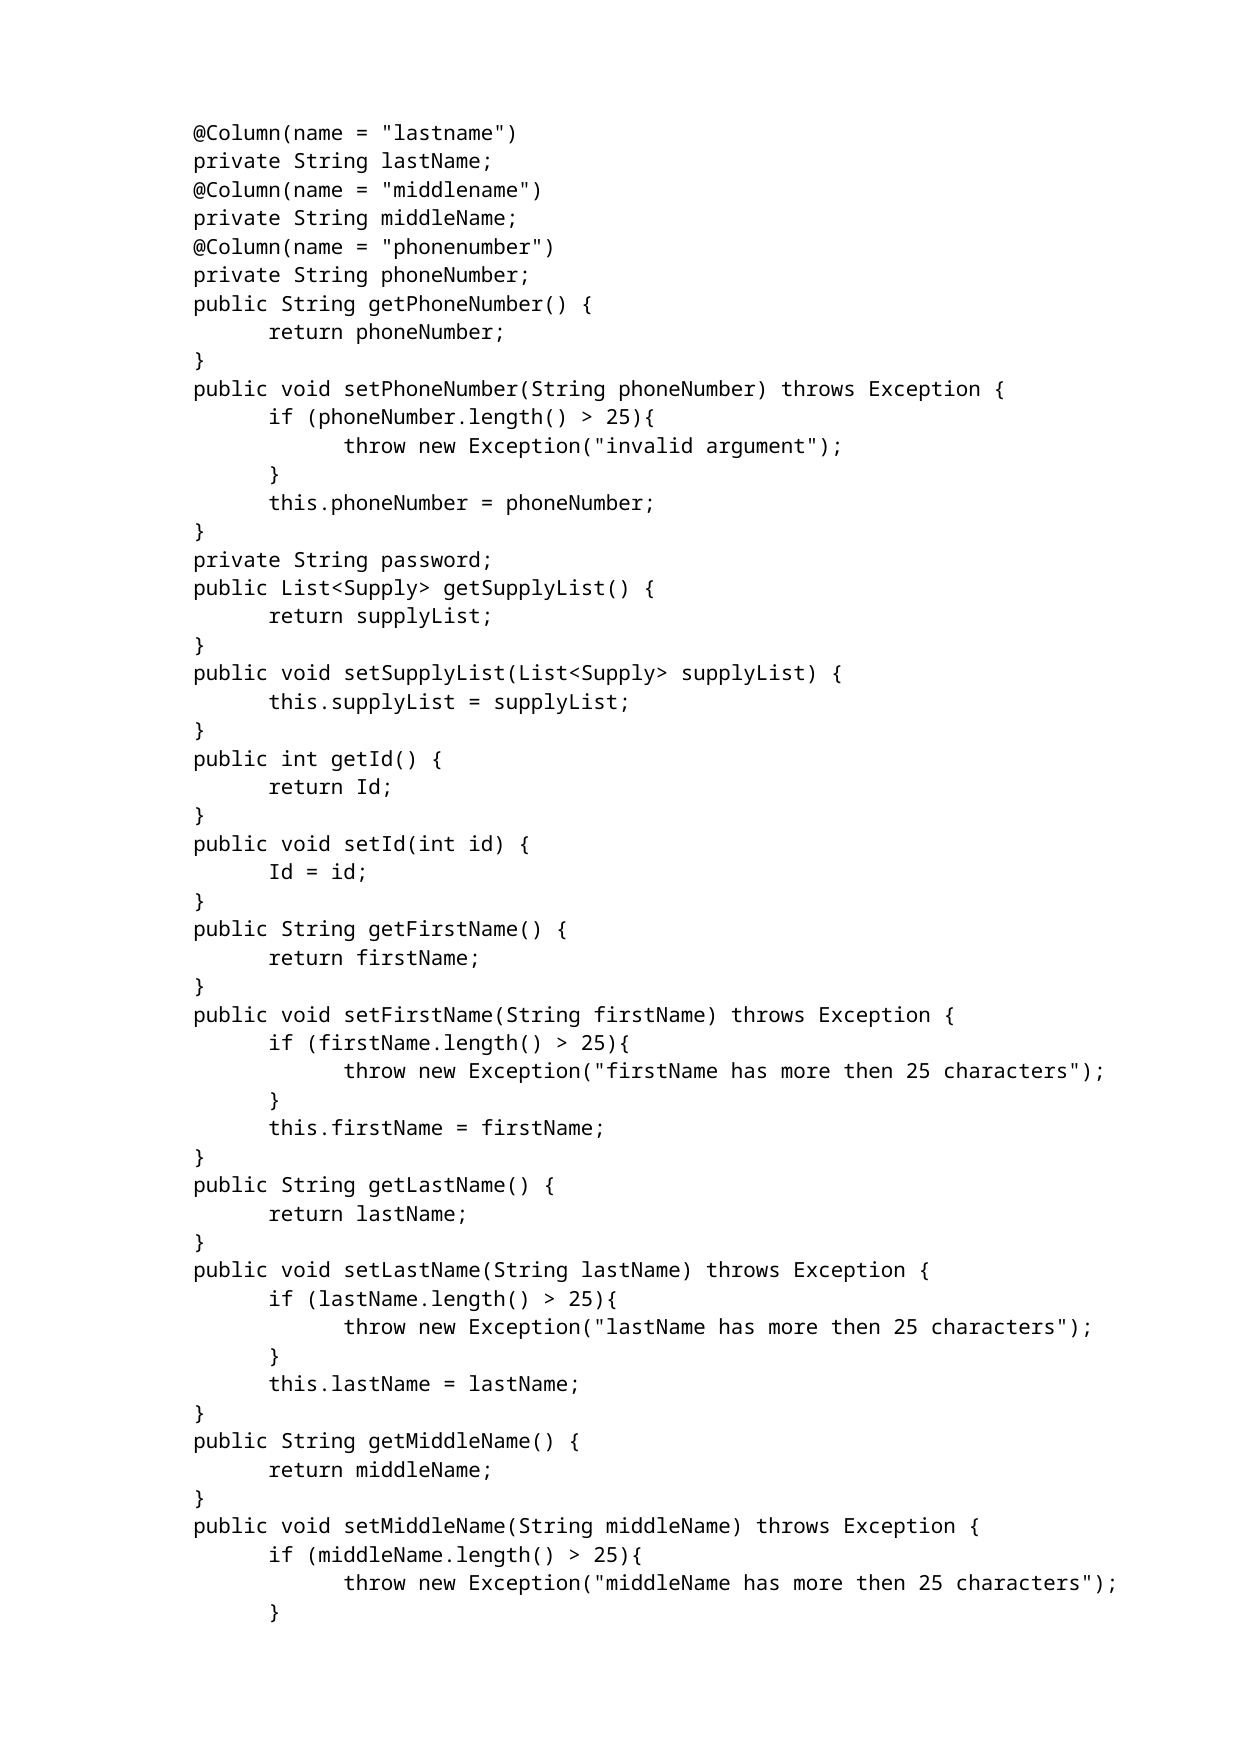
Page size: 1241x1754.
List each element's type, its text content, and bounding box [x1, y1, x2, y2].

text } [118, 1227, 1122, 1256]
text if (firstName.length() > 25){ [118, 1028, 1122, 1057]
text throw new Exception("middleName has more then 25 characters"); [118, 1568, 1122, 1597]
text @Column(name = "lastname") [118, 118, 1122, 147]
text } [118, 1341, 1122, 1369]
text } [118, 971, 1122, 1000]
text private String lastName; [118, 147, 1122, 175]
text public void setLastName(String lastName) throws Exception { [118, 1256, 1122, 1284]
text } [118, 630, 1122, 658]
text public List<Supply> getSupplyList() { [118, 573, 1122, 602]
text } [118, 1085, 1122, 1113]
text if (phoneNumber.length() > 25){ [118, 402, 1122, 431]
text @Column(name = "middlename") [118, 175, 1122, 203]
text private String middleName; [118, 203, 1122, 232]
text } [118, 1483, 1122, 1512]
text this.phoneNumber = phoneNumber; [118, 488, 1122, 516]
text public void setSupplyList(List<Supply> supplyList) { [118, 658, 1122, 687]
text @Column(name = "phonenumber") [118, 232, 1122, 260]
text Id = id; [118, 857, 1122, 886]
text } [118, 1142, 1122, 1170]
text this.firstName = firstName; [118, 1113, 1122, 1142]
text this.supplyList = supplyList; [118, 687, 1122, 715]
text private String password; [118, 545, 1122, 573]
text public int getId() { [118, 744, 1122, 772]
text return supplyList; [118, 602, 1122, 630]
text private String phoneNumber; [118, 260, 1122, 289]
text } [118, 1398, 1122, 1426]
text public void setMiddleName(String middleName) throws Exception { [118, 1512, 1122, 1540]
text public void setPhoneNumber(String phoneNumber) throws Exception { [118, 374, 1122, 402]
text } [118, 715, 1122, 744]
text throw new Exception("lastName has more then 25 characters"); [118, 1312, 1122, 1341]
text return lastName; [118, 1199, 1122, 1227]
text if (middleName.length() > 25){ [118, 1540, 1122, 1568]
text public String getLastName() { [118, 1170, 1122, 1199]
text return Id; [118, 772, 1122, 801]
text public void setId(int id) { [118, 829, 1122, 857]
text throw new Exception("invalid argument"); [118, 431, 1122, 459]
text } [118, 346, 1122, 374]
text } [118, 516, 1122, 545]
text public String getFirstName() { [118, 914, 1122, 943]
text } [118, 1597, 1122, 1625]
text public String getMiddleName() { [118, 1426, 1122, 1455]
text public String getPhoneNumber() { [118, 289, 1122, 317]
text } [118, 459, 1122, 488]
text return firstName; [118, 943, 1122, 971]
text } [118, 801, 1122, 829]
text } [118, 886, 1122, 914]
text throw new Exception("firstName has more then 25 characters"); [118, 1057, 1122, 1085]
text public void setFirstName(String firstName) throws Exception { [118, 1000, 1122, 1028]
text this.lastName = lastName; [118, 1369, 1122, 1398]
text return phoneNumber; [118, 317, 1122, 346]
text if (lastName.length() > 25){ [118, 1284, 1122, 1312]
text return middleName; [118, 1455, 1122, 1483]
